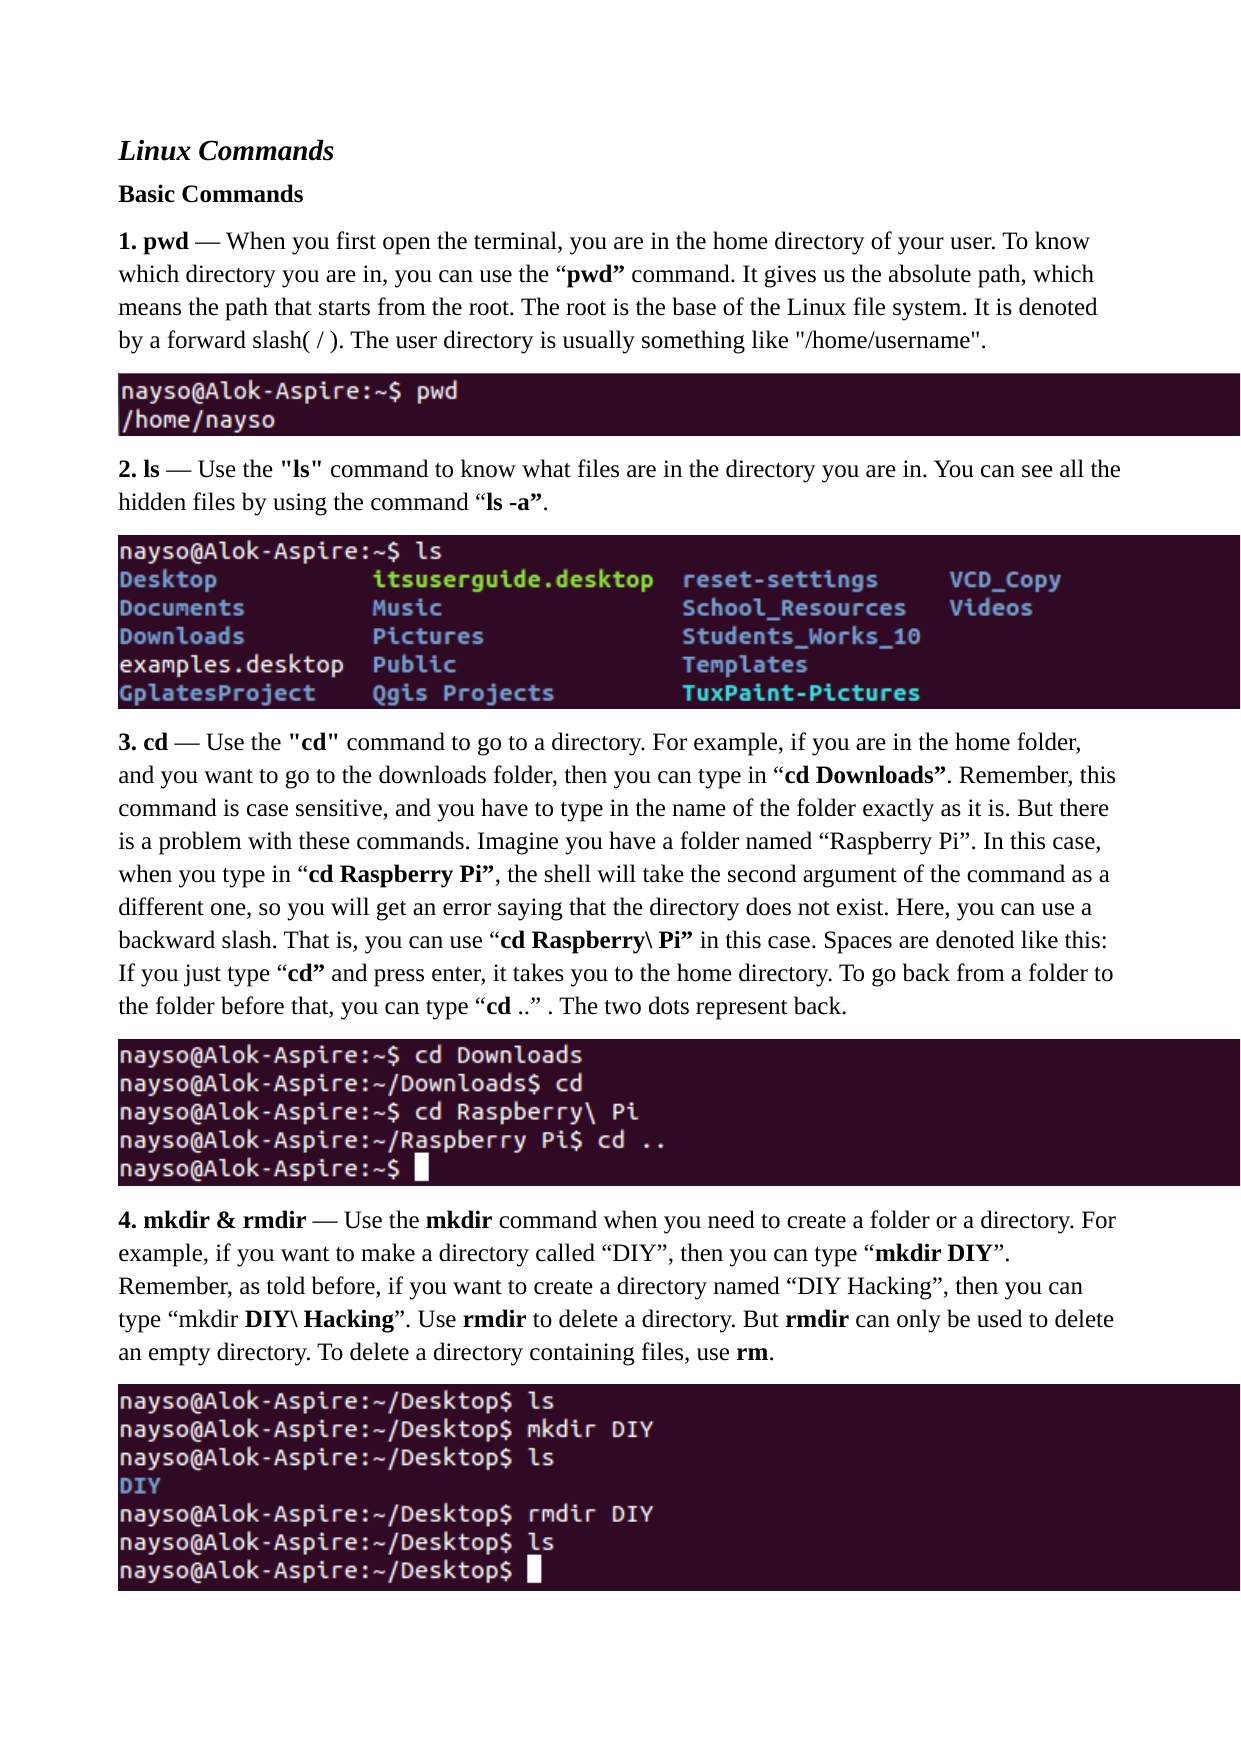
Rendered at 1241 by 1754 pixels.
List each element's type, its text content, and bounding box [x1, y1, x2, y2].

picture [118, 535, 1241, 709]
text 3. cd — Use the "cd" command to go to a directory. For example, if you are in the home folder, and you want to go to the downloads folder, then you can type in “cd Downloads”. Remember, this command is case sensitive, and you have to type in the name of the folder exactly as it is. But there is a problem with these commands. Imagine you have a folder named “Raspberry Pi”. In this case, when you type in “cd Raspberry Pi”, the shell will take the second argument of the command as a different one, so you will get an error saying that the directory does not exist. Here, you can use a backward slash. That is, you can use “cd Raspberry\ Pi” in this case. Spaces are denoted like this: If you just type “cd” and press enter, it takes you to the home directory. To go back from a folder to the folder before that, you can type “cd ..” . The two dots represent back. [118, 727, 1122, 1020]
text 4. mkdir & rmdir — Use the mkdir command when you need to create a folder or a directory. For example, if you want to make a directory called “DIY”, then you can type “mkdir DIY”. Remember, as told before, if you want to create a directory named “DIY Hacking”, then you can type “mkdir DIY\ Hacking”. Use rmdir to delete a directory. But rmdir can only be used to delete an empty directory. To delete a directory containing files, use rm. [118, 1205, 1122, 1366]
text Basic Commands [118, 179, 1122, 207]
subtitle Linux Commands [118, 133, 1122, 166]
text 2. ls — Use the "ls" command to know what files are in the directory you are in. You can see all the hidden files by using the command “ls -a”. [118, 454, 1122, 516]
picture [118, 1039, 1241, 1186]
picture [118, 373, 1241, 436]
picture [118, 1384, 1241, 1591]
text 1. pwd — When you first open the terminal, you are in the home directory of your user. To know which directory you are in, you can use the “pwd” command. It gives us the absolute path, which means the path that starts from the root. The root is the base of the Linux file system. It is denoted by a forward slash( / ). The user directory is usually something like "/home/username". [118, 226, 1122, 354]
